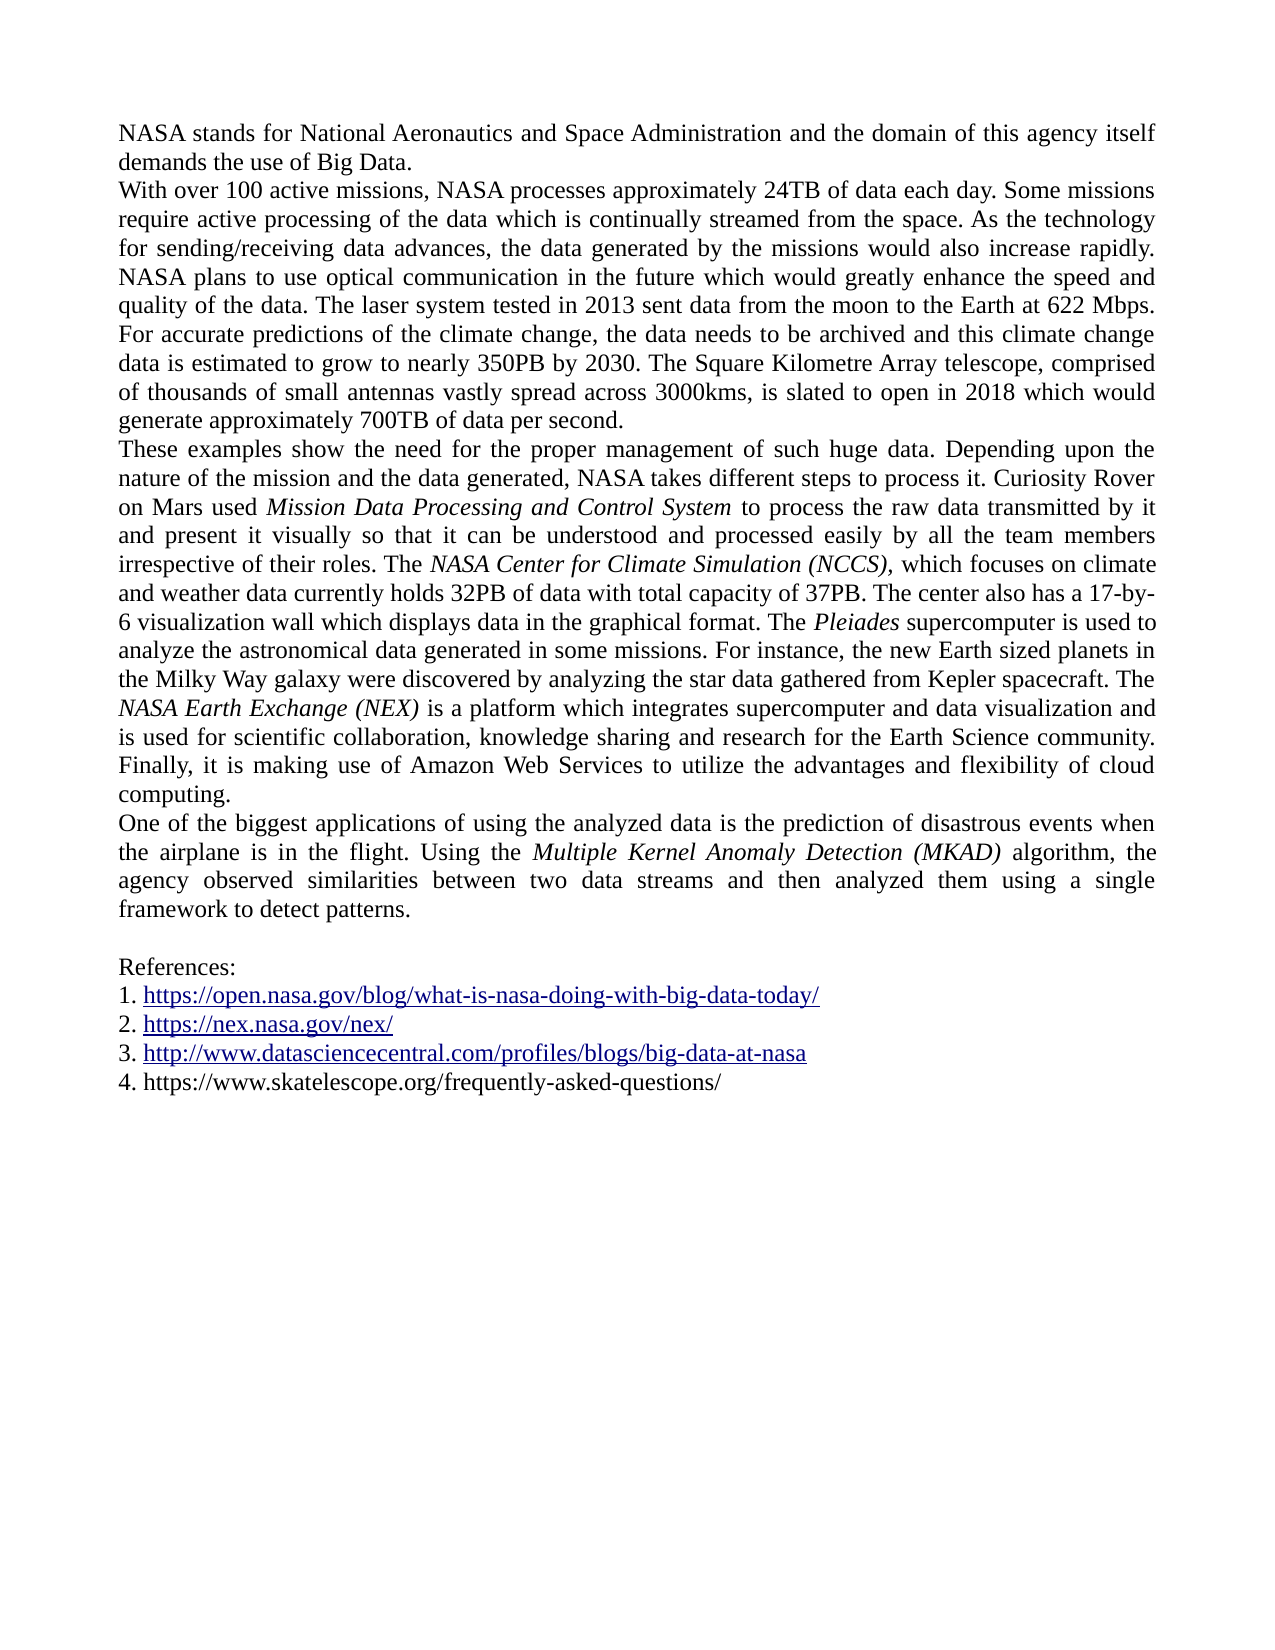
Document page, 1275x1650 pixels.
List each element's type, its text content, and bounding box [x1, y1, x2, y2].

text 2. https://nex.nasa.gov/nex/ [118, 1009, 1157, 1038]
text These examples show the need for the proper management of such huge data. Depending upon the nature of the mission and the data generated, NASA takes different steps to process it. Curiosity Rover on Mars used Mission Data Processing and Control System to process the raw data transmitted by it and present it visually so that it can be understood and processed easily by all the team members irrespective of their roles. The NASA Center for Climate Simulation (NCCS), which focuses on climate and weather data currently holds 32PB of data with total capacity of 37PB. The center also has a 17-by-6 visualization wall which displays data in the graphical format. The Pleiades supercomputer is used to analyze the astronomical data generated in some missions. For instance, the new Earth sized planets in the Milky Way galaxy were discovered by analyzing the star data gathered from Kepler spacecraft. The NASA Earth Exchange (NEX) is a platform which integrates supercomputer and data visualization and is used for scientific collaboration, knowledge sharing and research for the Earth Science community. Finally, it is making use of Amazon Web Services to utilize the advantages and flexibility of cloud computing. [118, 434, 1157, 808]
text 1. https://open.nasa.gov/blog/what-is-nasa-doing-with-big-data-today/ [118, 981, 1157, 1009]
text 3. http://www.datasciencecentral.com/profiles/blogs/big-data-at-nasa [118, 1038, 1157, 1067]
text NASA stands for National Aeronautics and Space Administration and the domain of this agency itself demands the use of Big Data. [118, 118, 1157, 176]
text With over 100 active missions, NASA processes approximately 24TB of data each day. Some missions require active processing of the data which is continually streamed from the space. As the technology for sending/receiving data advances, the data generated by the missions would also increase rapidly. NASA plans to use optical communication in the future which would greatly enhance the speed and quality of the data. The laser system tested in 2013 sent data from the moon to the Earth at 622 Mbps. For accurate predictions of the climate change, the data needs to be archived and this climate change data is estimated to grow to nearly 350PB by 2030. The Square Kilometre Array telescope, comprised of thousands of small antennas vastly spread across 3000kms, is slated to open in 2018 which would generate approximately 700TB of data per second. [118, 176, 1157, 434]
text 4. https://www.skatelescope.org/frequently-asked-questions/ [118, 1067, 1157, 1096]
text References: [118, 952, 1157, 981]
text One of the biggest applications of using the analyzed data is the prediction of disastrous events when the airplane is in the flight. Using the Multiple Kernel Anomaly Detection (MKAD) algorithm, the agency observed similarities between two data streams and then analyzed them using a single framework to detect patterns. [118, 808, 1157, 923]
